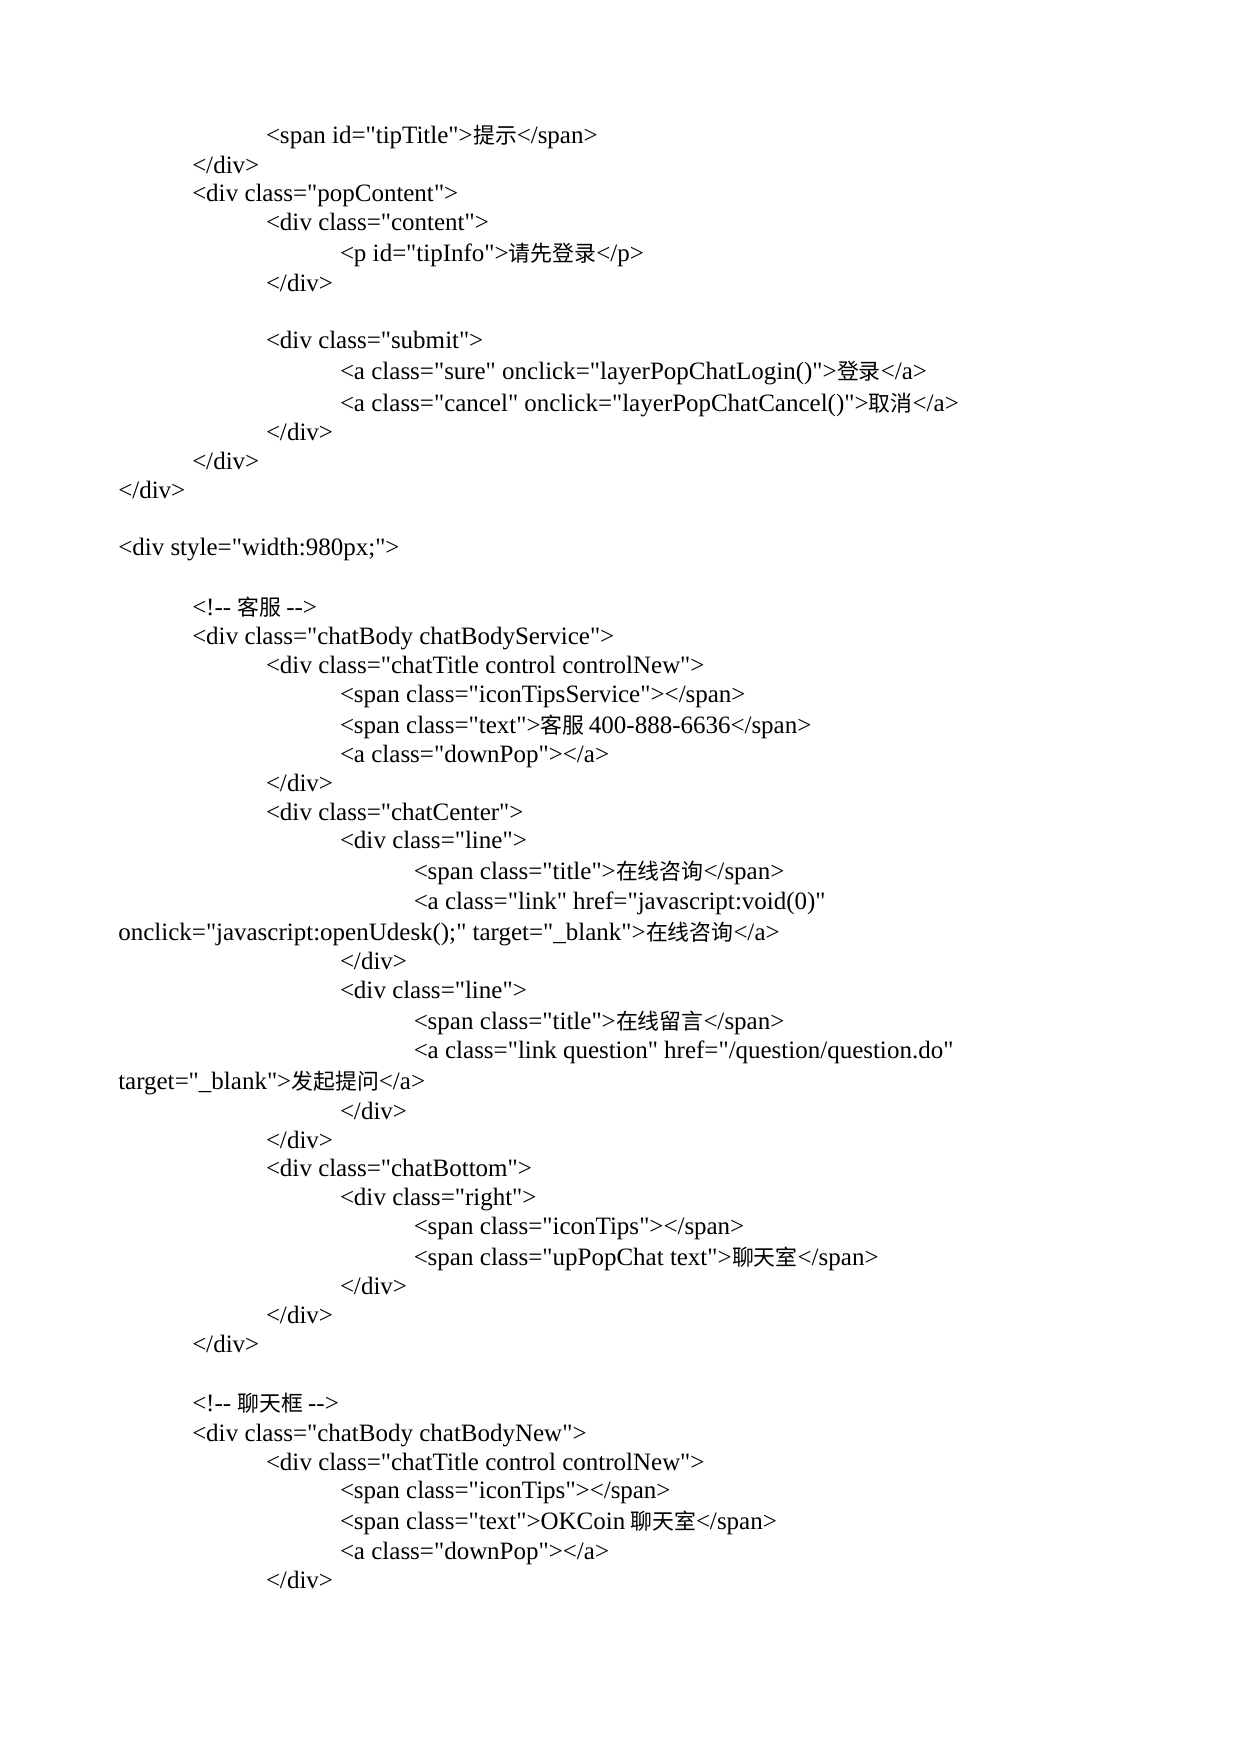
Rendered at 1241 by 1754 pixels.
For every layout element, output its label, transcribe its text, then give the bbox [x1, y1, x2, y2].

text </div> [118, 150, 1122, 178]
text <div class="chatTitle control controlNew"> [118, 1447, 1122, 1476]
text <span class="iconTipsService"></span> [118, 679, 1122, 708]
text </div> [118, 1565, 1122, 1593]
text <div class="right"> [118, 1182, 1122, 1211]
text <div class="line"> [118, 975, 1122, 1004]
text <div class="chatBody chatBodyNew"> [118, 1418, 1122, 1447]
text </div> [118, 446, 1122, 475]
text <a class="cancel" onclick="layerPopChatCancel()">取消</a> [118, 386, 1122, 417]
text </div> [118, 1300, 1122, 1329]
text <span class="iconTips"></span> [118, 1211, 1122, 1240]
text </div> [118, 946, 1122, 975]
text <div class="submit"> [118, 325, 1122, 354]
text <a class="link" href="javascript:void(0)" onclick="javascript:openUdesk();" target="_blank">在线咨询</a> [118, 886, 1122, 946]
text </div> [118, 417, 1122, 446]
text <span id="tipTitle">提示</span> [118, 118, 1122, 150]
text </div> [118, 475, 1122, 503]
text <span class="iconTips"></span> [118, 1476, 1122, 1504]
text <div class="chatBottom"> [118, 1153, 1122, 1182]
text <div class="content"> [118, 207, 1122, 236]
text </div> [118, 1096, 1122, 1125]
text <div class="chatBody chatBodyService"> [118, 621, 1122, 650]
text </div> [118, 1329, 1122, 1358]
text <p id="tipInfo">请先登录</p> [118, 236, 1122, 268]
text <a class="link question" href="/question/question.do" target="_blank">发起提问</a> [118, 1036, 1122, 1096]
text <span class="title">在线咨询</span> [118, 854, 1122, 886]
text <div class="popContent"> [118, 178, 1122, 207]
text </div> [118, 768, 1122, 797]
text <a class="downPop"></a> [118, 739, 1122, 768]
text <!-- 客服 --> [118, 590, 1122, 621]
text </div> [118, 268, 1122, 296]
text <a class="downPop"></a> [118, 1536, 1122, 1565]
text <span class="text">客服400-888-6636</span> [118, 708, 1122, 739]
text <div class="line"> [118, 826, 1122, 854]
text <span class="title">在线留言</span> [118, 1004, 1122, 1036]
text </div> [118, 1271, 1122, 1300]
text <a class="sure" onclick="layerPopChatLogin()">登录</a> [118, 354, 1122, 386]
text <div style="width:980px;"> [118, 532, 1122, 561]
text </div> [118, 1125, 1122, 1153]
text <span class="text">OKCoin聊天室</span> [118, 1504, 1122, 1536]
text <span class="upPopChat text">聊天室</span> [118, 1240, 1122, 1271]
text <div class="chatTitle control controlNew"> [118, 650, 1122, 679]
text <!-- 聊天框 --> [118, 1386, 1122, 1418]
text <div class="chatCenter"> [118, 797, 1122, 826]
